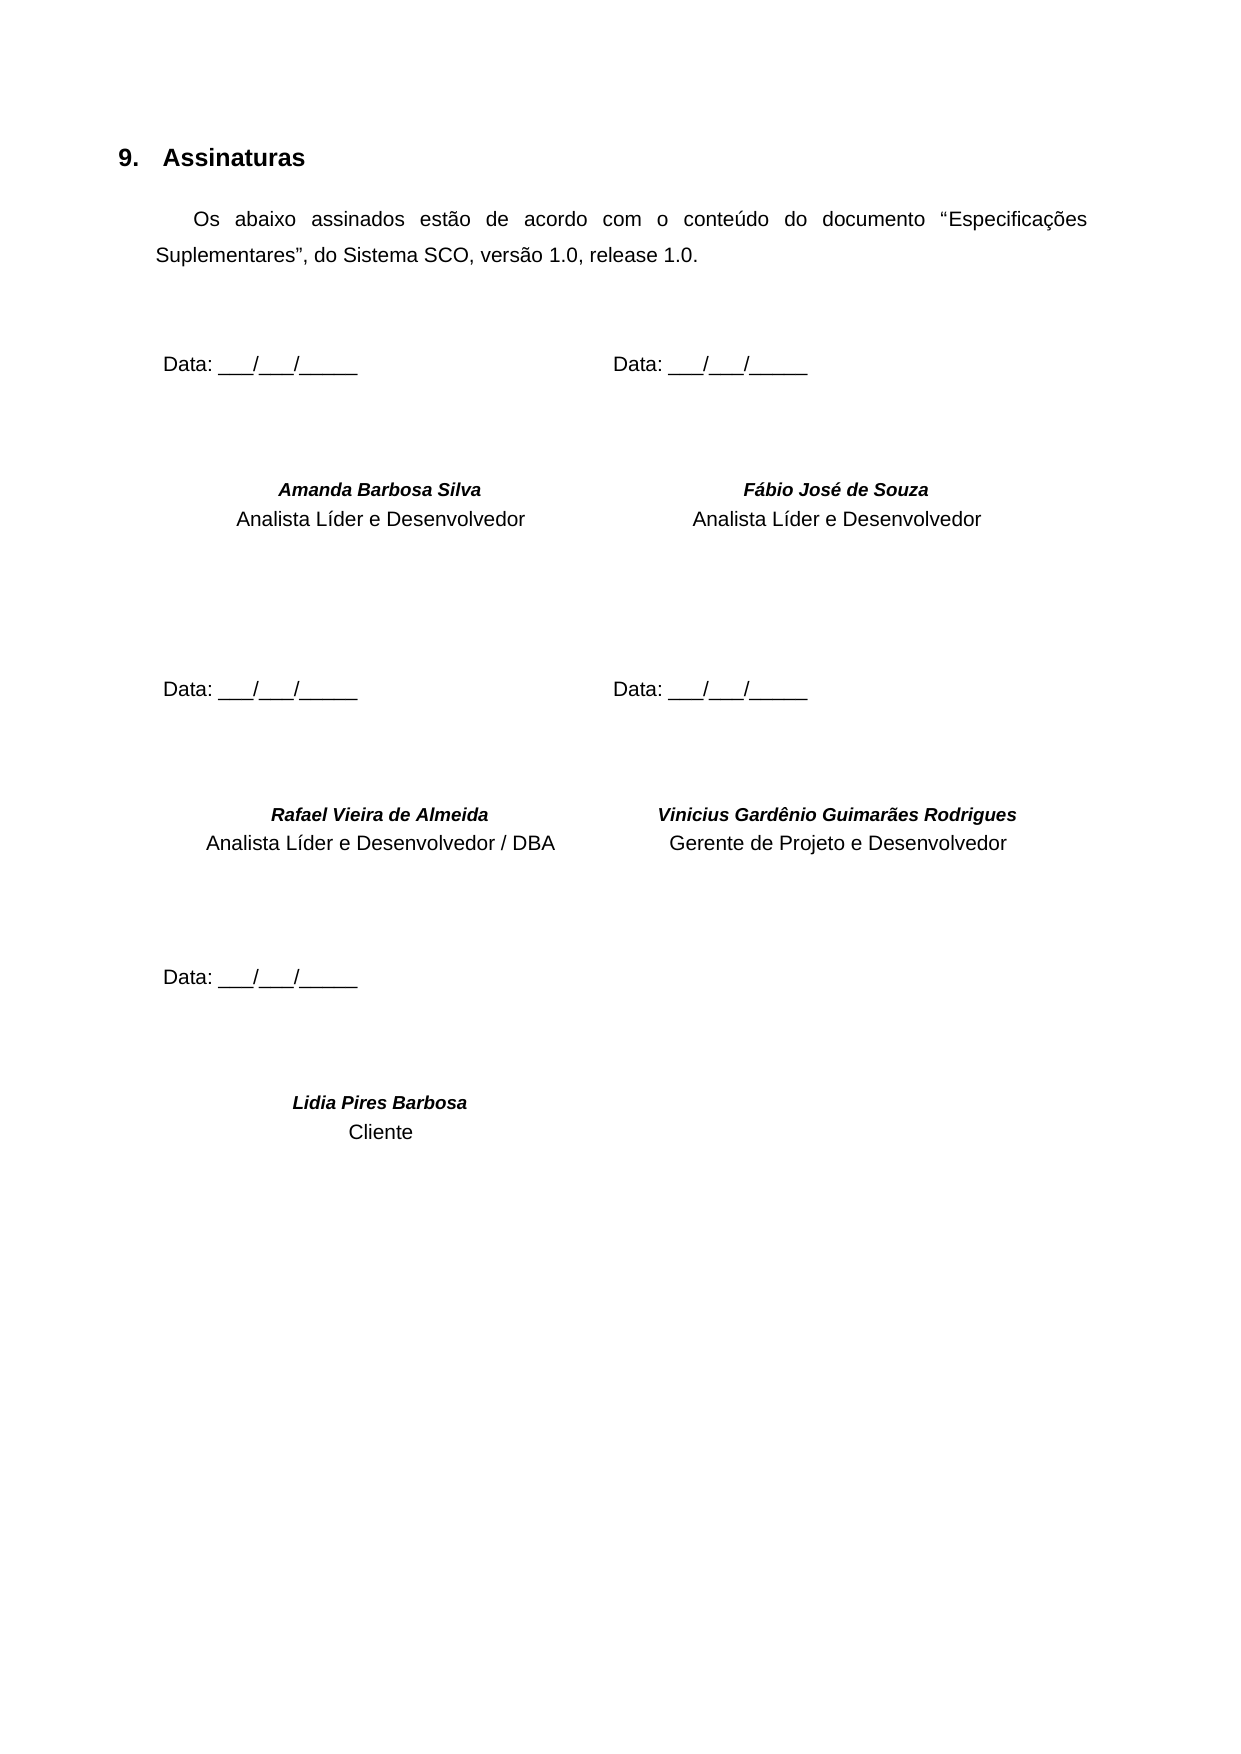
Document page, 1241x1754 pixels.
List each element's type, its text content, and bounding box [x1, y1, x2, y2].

table_cell Amanda Barbosa Silva Analista Líder e Desenvolvedor [156, 473, 606, 567]
title Os abaixo assinados estão de acordo com o conteúdo do documento “Especificações Suplementares”, do Sistema SCO, versão 1.0, release 1.0. [155, 207, 1087, 267]
table_header Data: ___/___/_____ [156, 315, 606, 472]
table_header Data: ___/___/_____ [156, 640, 606, 797]
table_cell Vinicius Gardênio Guimarães Rodrigues Gerente de Projeto e Desenvolvedor [606, 797, 1070, 868]
table_cell Fábio José de Souza Analista Líder e Desenvolvedor [606, 473, 1068, 567]
table_cell Rafael Vieira de Almeida Analista Líder e Desenvolvedor / DBA [156, 797, 606, 868]
table_cell Data: ___/___/_____ [156, 868, 606, 1086]
subtitle Assinaturas [118, 143, 1087, 172]
table_header Data: ___/___/_____ [606, 315, 1068, 472]
table_cell Lidia Pires Barbosa Cliente [156, 1086, 606, 1156]
table_cell [606, 1086, 1070, 1156]
table_header Data: ___/___/_____ [606, 640, 1070, 797]
table_cell [606, 868, 1070, 1086]
